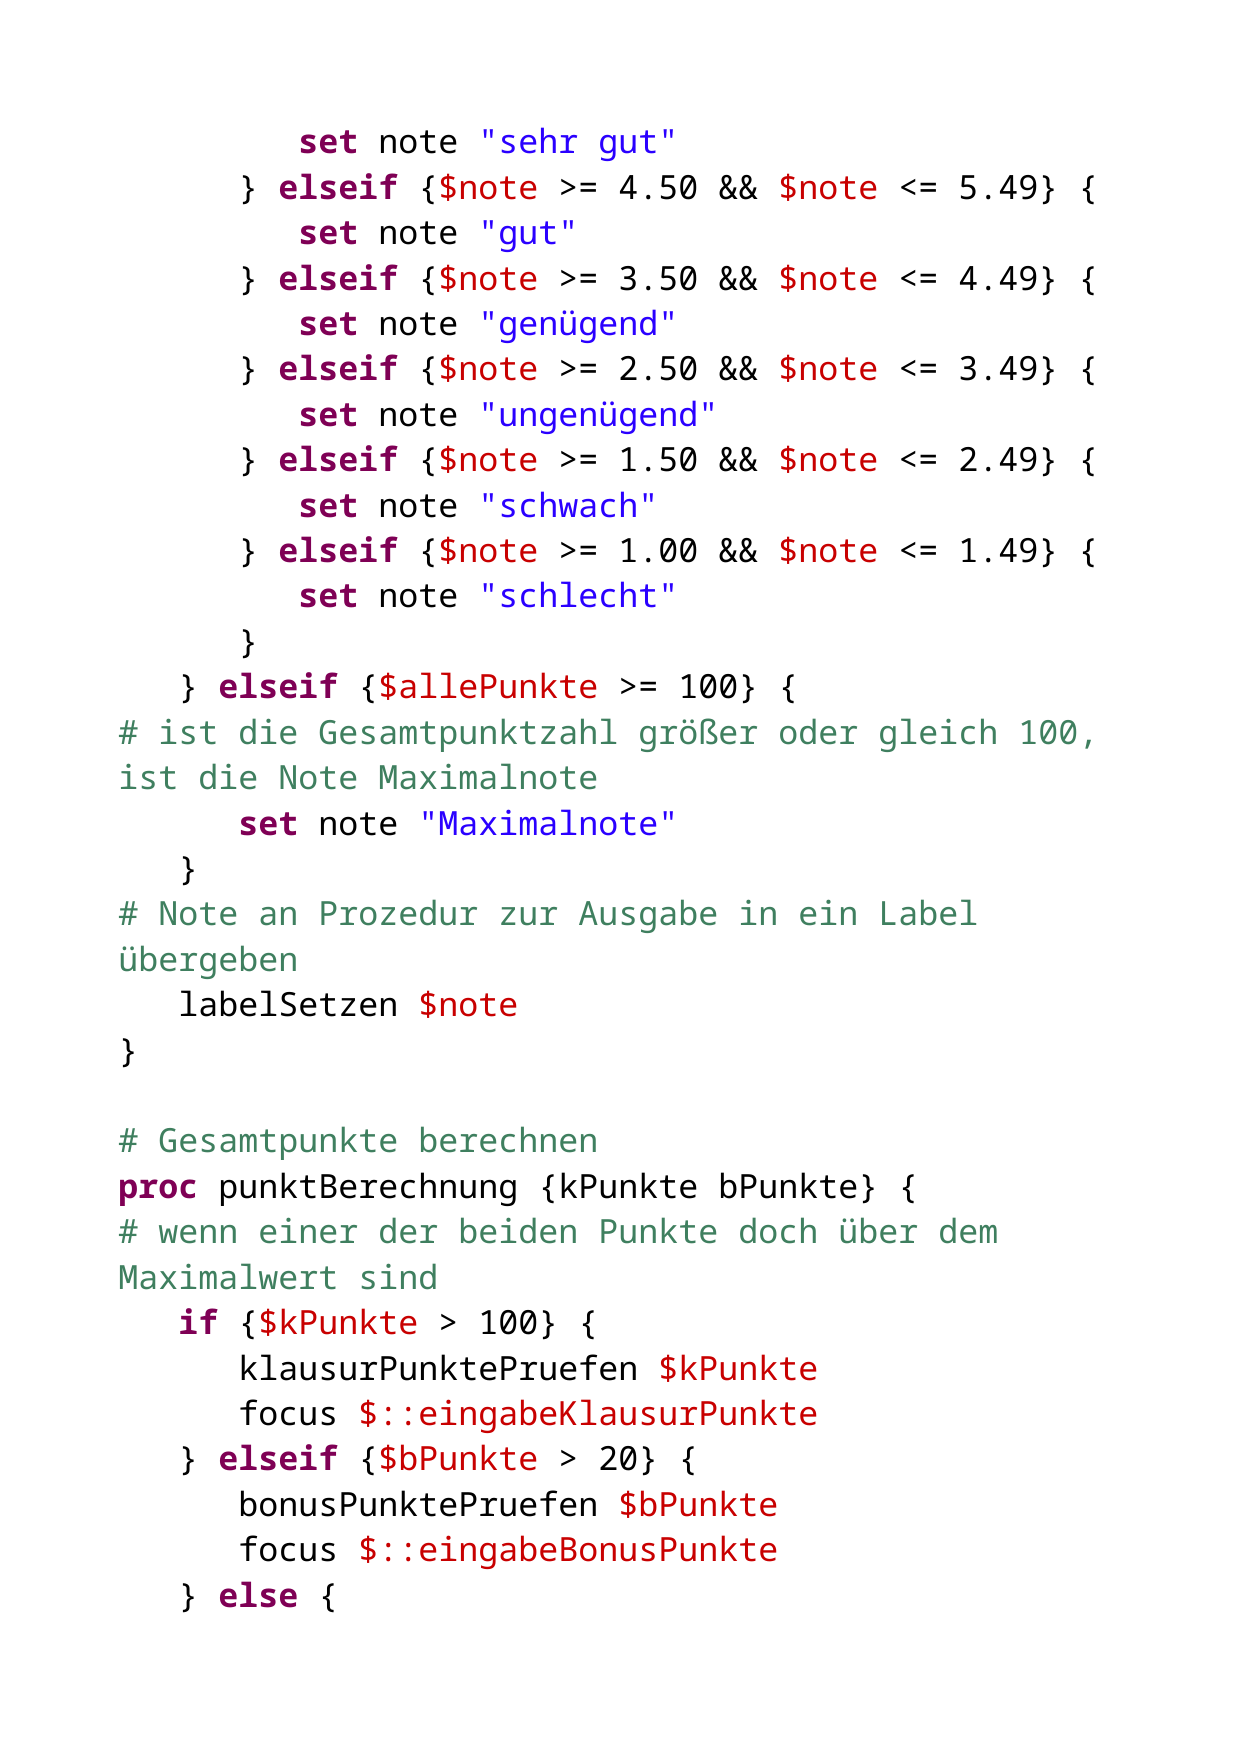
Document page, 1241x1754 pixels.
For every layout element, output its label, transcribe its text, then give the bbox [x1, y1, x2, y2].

text set note "Maximalnote" [118, 799, 1122, 845]
text klausurPunktePruefen $kPunkte [118, 1344, 1122, 1390]
text } else { [118, 1571, 1122, 1617]
text } elseif {$note >= 3.50 && $note <= 4.49} { [118, 254, 1122, 300]
text } elseif {$allePunkte >= 100} { [118, 663, 1122, 708]
text labelSetzen $note [118, 981, 1122, 1026]
text set note "gut" [118, 209, 1122, 254]
text } elseif {$bPunkte > 20} { [118, 1435, 1122, 1481]
text set note "sehr gut" [118, 118, 1122, 163]
text } [118, 618, 1122, 663]
text } [118, 845, 1122, 890]
text } elseif {$note >= 1.00 && $note <= 1.49} { [118, 527, 1122, 572]
text # ist die Gesamtpunktzahl größer oder gleich 100, ist die Note Maximalnote [118, 708, 1122, 799]
text proc punktBerechnung {kPunkte bPunkte} { [118, 1163, 1122, 1208]
text } elseif {$note >= 2.50 && $note <= 3.49} { [118, 345, 1122, 391]
text # Gesamtpunkte berechnen [118, 1117, 1122, 1163]
text } [118, 1026, 1122, 1072]
text set note "genügend" [118, 300, 1122, 345]
text # Note an Prozedur zur Ausgabe in ein Label übergeben [118, 890, 1122, 981]
text set note "ungenügend" [118, 391, 1122, 436]
text bonusPunktePruefen $bPunkte [118, 1481, 1122, 1526]
text focus $::eingabeBonusPunkte [118, 1526, 1122, 1571]
text } elseif {$note >= 1.50 && $note <= 2.49} { [118, 436, 1122, 481]
text } elseif {$note >= 4.50 && $note <= 5.49} { [118, 163, 1122, 209]
text focus $::eingabeKlausurPunkte [118, 1390, 1122, 1435]
text set note "schlecht" [118, 572, 1122, 618]
text set note "schwach" [118, 481, 1122, 527]
text # wenn einer der beiden Punkte doch über dem Maximalwert sind [118, 1208, 1122, 1299]
text if {$kPunkte > 100} { [118, 1299, 1122, 1344]
